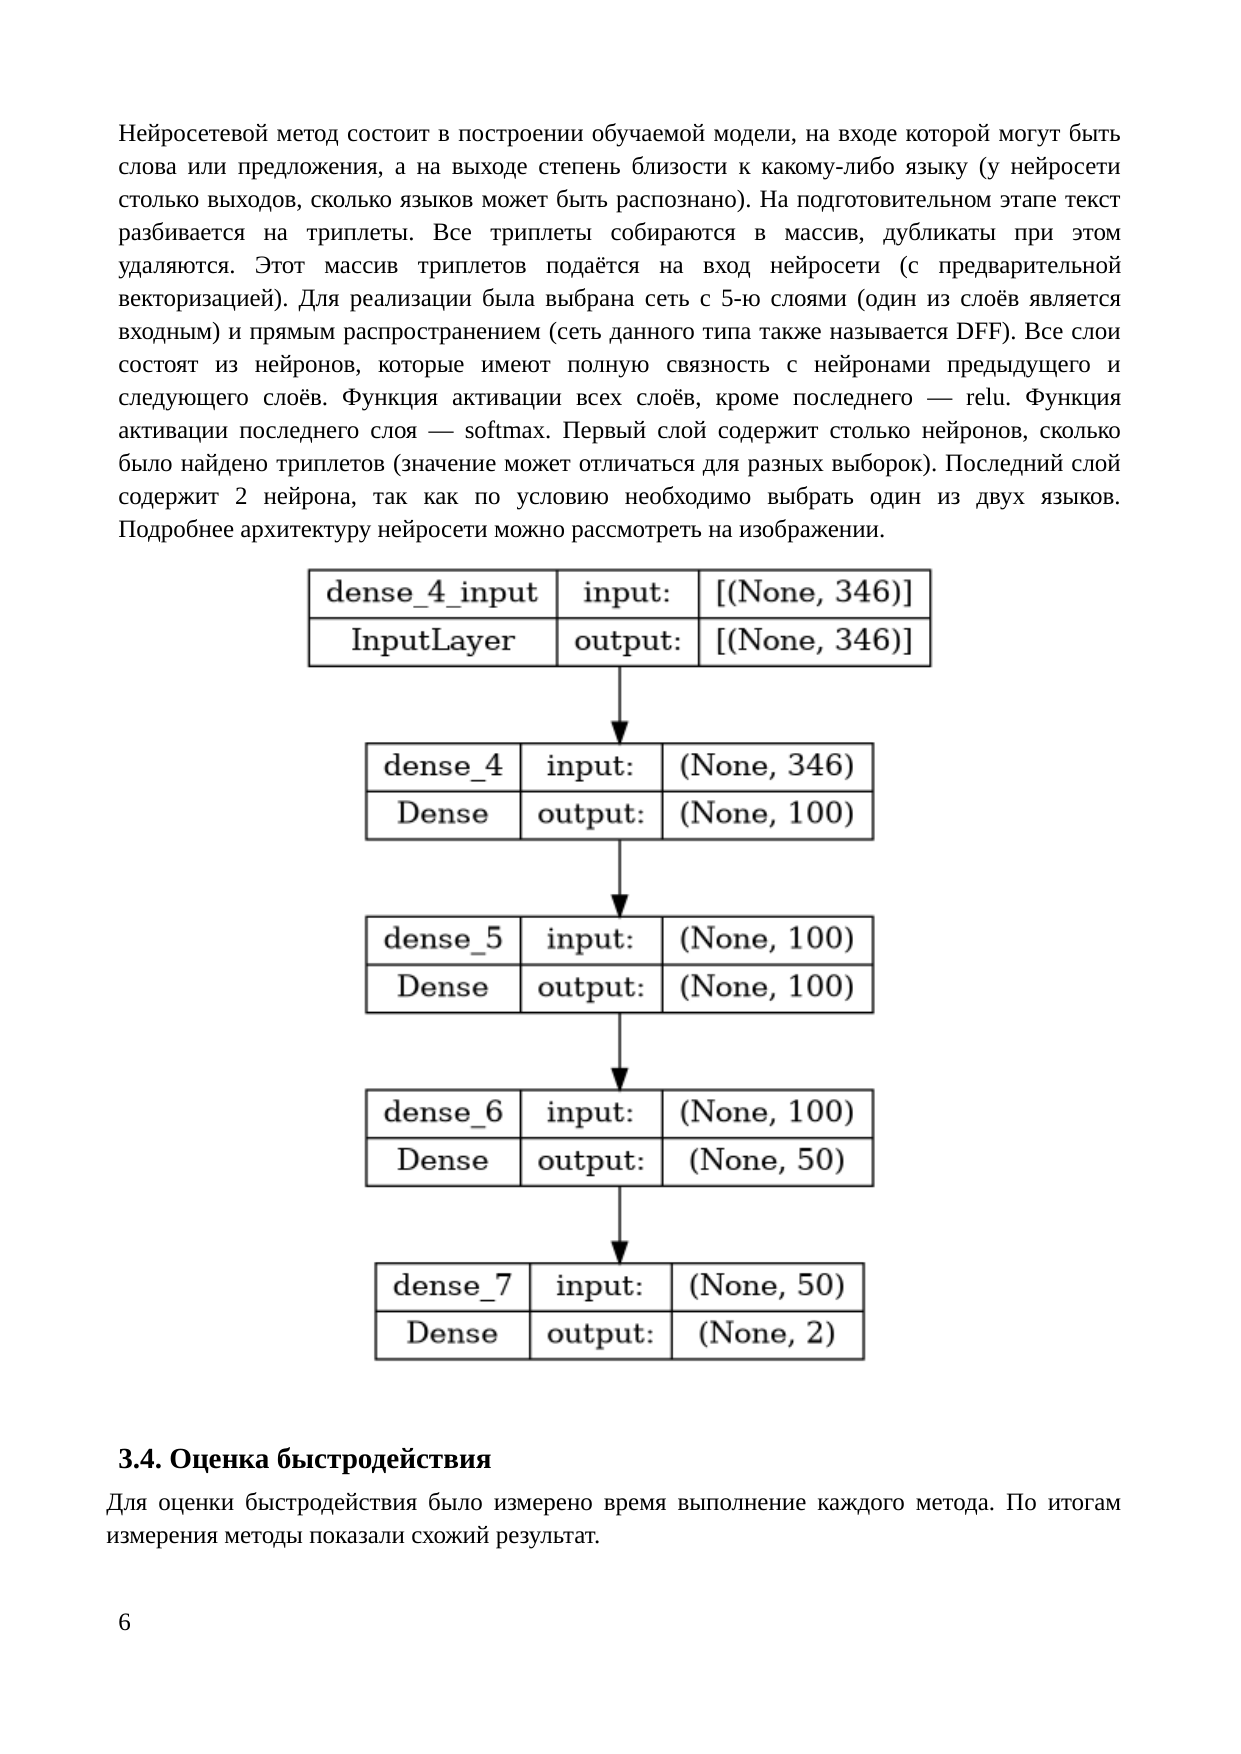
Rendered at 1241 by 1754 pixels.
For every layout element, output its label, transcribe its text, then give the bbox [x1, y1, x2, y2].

text Для оценки быстродействия было измерено время выполнение каждого метода. По итогам измерения методы показали схожий результат. [106, 1487, 1122, 1549]
picture [301, 562, 939, 1369]
text Нейросетевой метод состоит в построении обучаемой модели, на входе которой могут быть слова или предложения, а на выходе степень близости к какому-либо языку (у нейросети столько выходов, сколько языков может быть распознано). На подготовительном этапе текст разбивается на триплеты. Все триплеты собираются в массив, дубликаты при этом удаляются. Этот массив триплетов подаётся на вход нейросети (с предварительной векторизацией). Для реализации была выбрана сеть c 5-ю слоями (один из слоёв является входным) и прямым распространением (сеть данного типа также называется DFF). Все слои состоят из нейронов, которые имеют полную связность с нейронами предыдущего и следующего слоёв. Функция активации всех слоёв, кроме последнего — relu. Функция активации последнего слоя — softmax. Первый слой содержит столько нейронов, сколько было найдено триплетов (значение может отличаться для разных выборок). Последний слой содержит 2 нейрона, так как по условию необходимо выбрать один из двух языков. Подробнее архитектуру нейросети можно рассмотреть на изображении. [118, 118, 1122, 543]
subtitle Оценка быстродействия [118, 1441, 1122, 1474]
